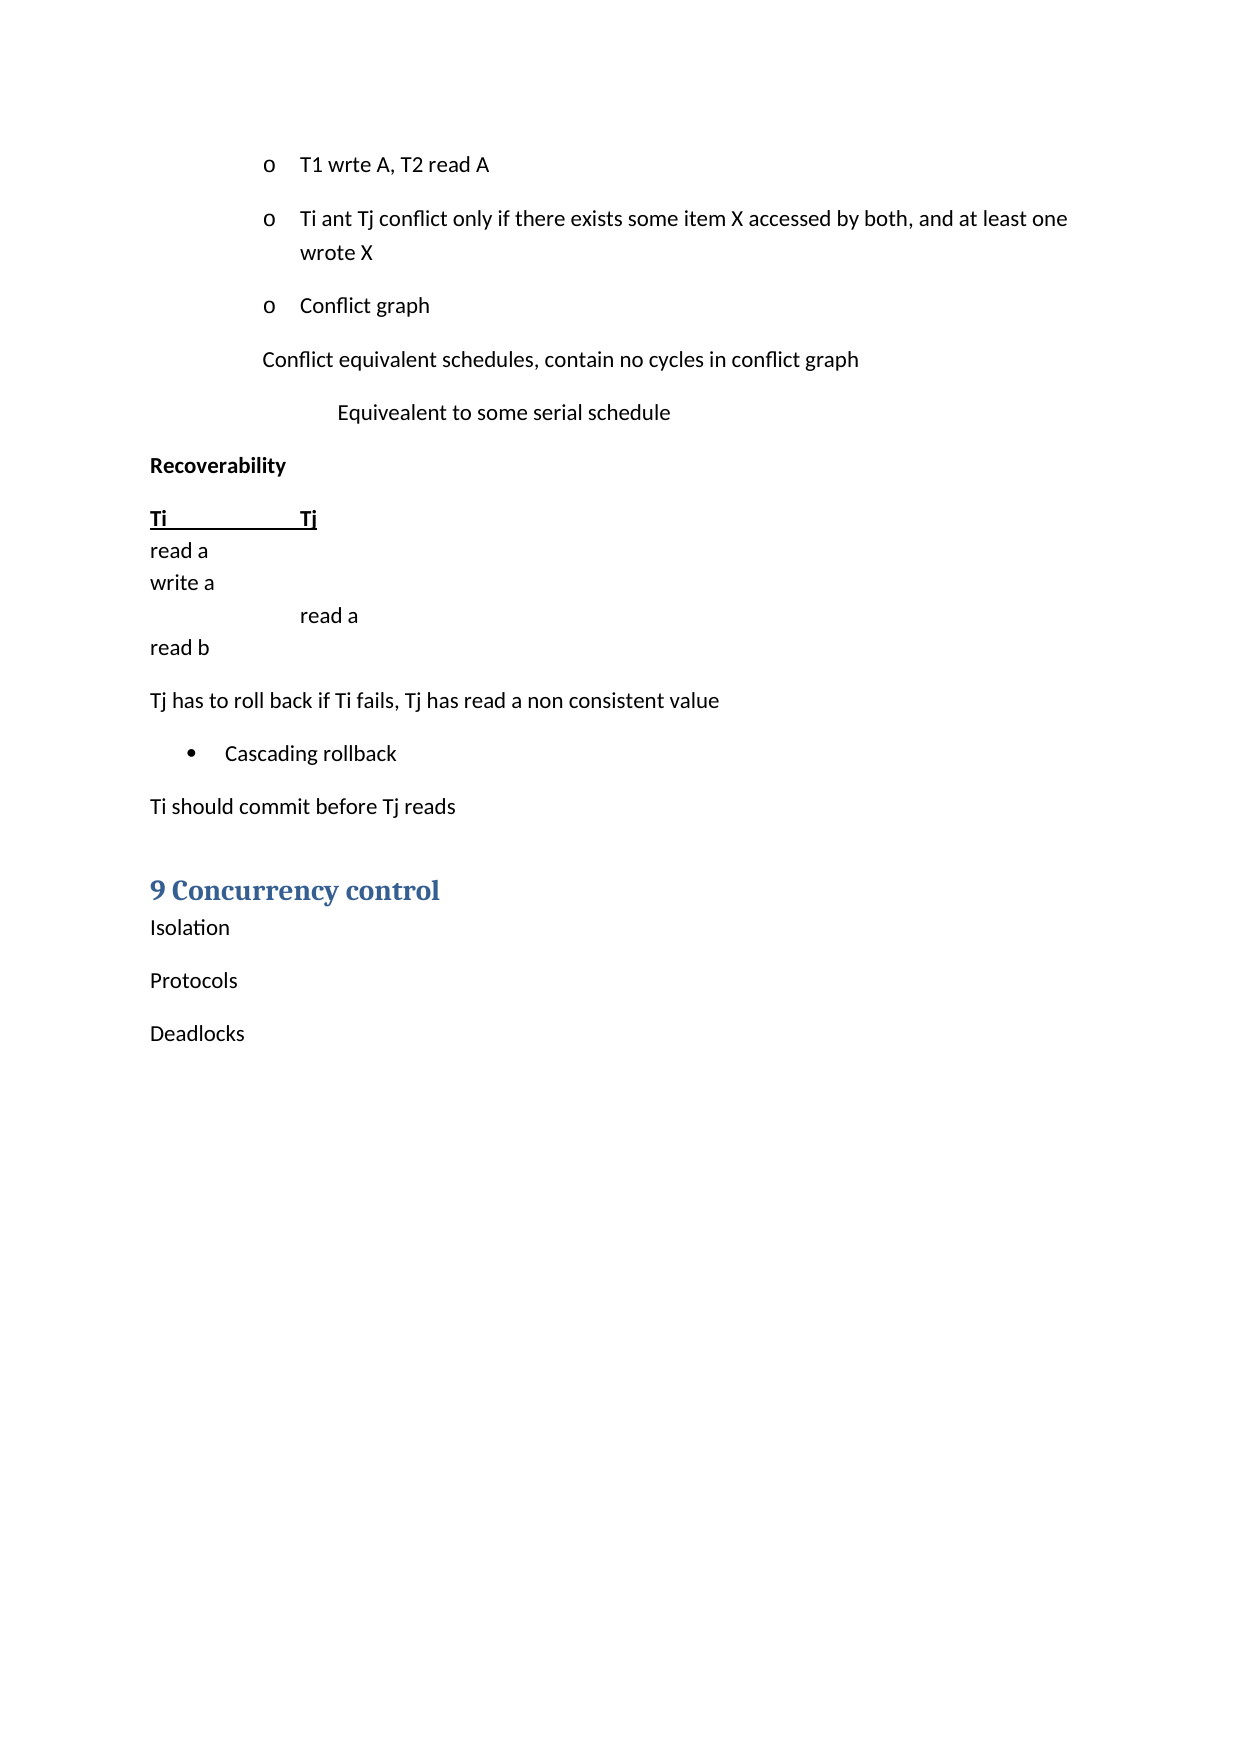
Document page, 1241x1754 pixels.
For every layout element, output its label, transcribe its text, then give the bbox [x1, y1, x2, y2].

text Isolation [150, 913, 1090, 941]
text Ti should commit before Tj reads [150, 792, 1090, 820]
list Cascading rollback [187, 739, 1090, 767]
list Ti ant Tj conflict only if there exists some item X accessed by both, and at least one wrote X [262, 204, 1090, 266]
text Deadlocks [150, 1019, 1090, 1047]
text Equivealent to some serial schedule [262, 398, 1090, 426]
text Recoverability [150, 451, 1090, 479]
list Conflict graph [262, 291, 1090, 320]
subtitle 9 Concurrency control [150, 874, 1090, 908]
text Protocols [150, 966, 1090, 994]
text Conflict equivalent schedules, contain no cycles in conflict graph [262, 345, 1090, 373]
text Tj has to roll back if Ti fails, Tj has read a non consistent value [150, 686, 1090, 714]
list T1 wrte A, T2 read A [262, 150, 1090, 179]
text Ti Tj read a write a read a read b [150, 504, 1090, 661]
